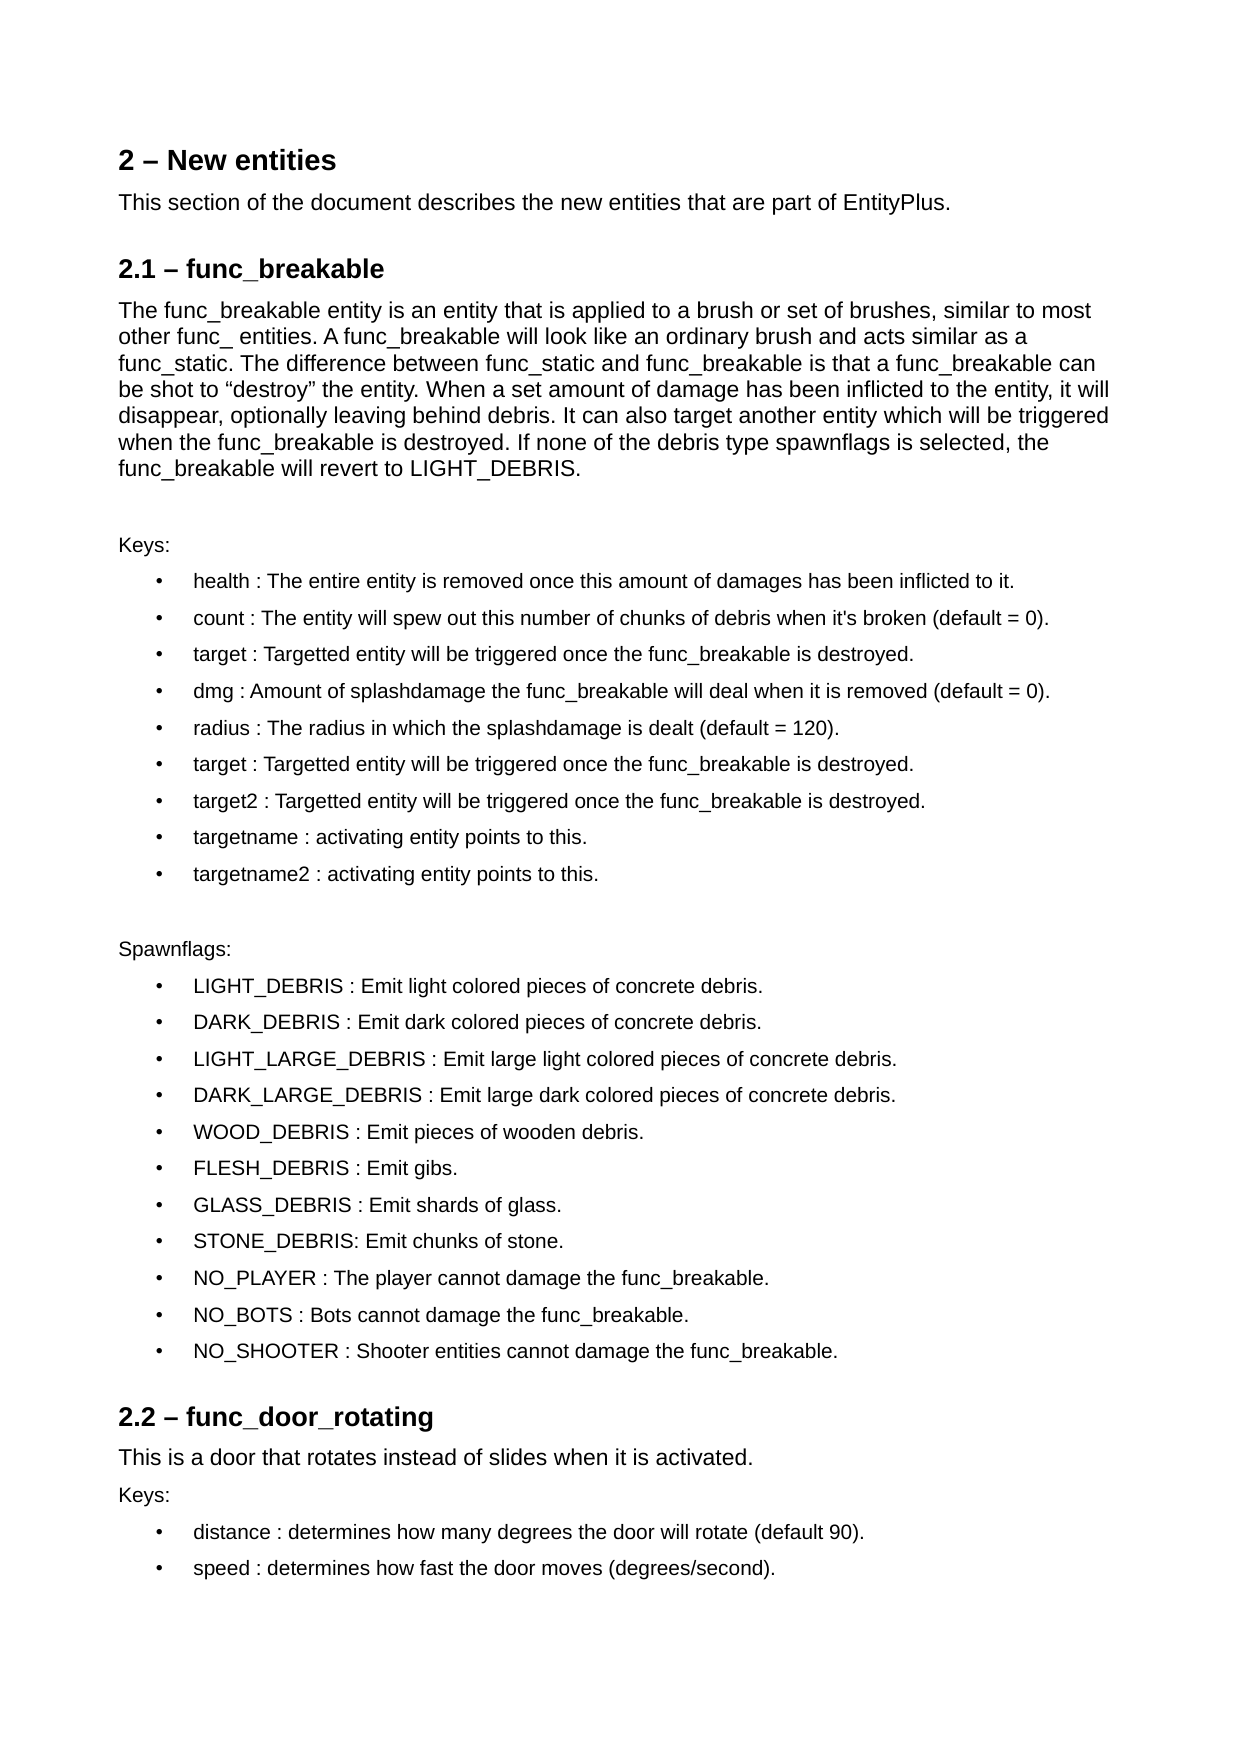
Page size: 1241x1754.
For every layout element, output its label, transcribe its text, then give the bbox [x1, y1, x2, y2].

list NO_SHOOTER : Shooter entities cannot damage the func_breakable. [156, 1339, 1122, 1363]
list targetname2 : activating entity points to this. [156, 862, 1122, 886]
list target : Targetted entity will be triggered once the func_breakable is destroyed. [156, 642, 1122, 666]
list dmg : Amount of splashdamage the func_breakable will deal when it is removed (default = 0). [156, 679, 1122, 703]
list WOOD_DEBRIS : Emit pieces of wooden debris. [156, 1120, 1122, 1144]
list targetname : activating entity points to this. [156, 825, 1122, 849]
list radius : The radius in which the splashdamage is dealt (default = 120). [156, 715, 1122, 739]
text Spawnflags: [118, 937, 1122, 961]
text The func_breakable entity is an entity that is applied to a brush or set of brushes, similar to most other func_ entities. A func_breakable will look like an ordinary brush and acts similar as a func_static. The difference between func_static and func_breakable is that a func_breakable can be shot to “destroy” the entity. When a set amount of damage has been inflicted to the entity, it will disappear, optionally leaving behind debris. It can also target another entity which will be triggered when the func_breakable is destroyed. If none of the debris type spawnflags is selected, the func_breakable will revert to LIGHT_DEBRIS. [118, 297, 1122, 481]
list LIGHT_DEBRIS : Emit light colored pieces of concrete debris. [156, 973, 1122, 997]
list NO_BOTS : Bots cannot damage the func_breakable. [156, 1302, 1122, 1327]
text Keys: [118, 533, 1122, 557]
list DARK_DEBRIS : Emit dark colored pieces of concrete debris. [156, 1010, 1122, 1034]
list count : The entity will spew out this number of chunks of debris when it's broken (default = 0). [156, 606, 1122, 630]
list distance : determines how many degrees the door will rotate (default 90). [156, 1520, 1122, 1544]
list speed : determines how fast the door moves (degrees/second). [156, 1556, 1122, 1580]
list STONE_DEBRIS: Emit chunks of stone. [156, 1229, 1122, 1253]
list target : Targetted entity will be triggered once the func_breakable is destroyed. [156, 752, 1122, 776]
subtitle 2.2 – func_door_rotating [118, 1401, 1122, 1432]
subtitle 2 – New entities [118, 143, 1122, 177]
list LIGHT_LARGE_DEBRIS : Emit large light colored pieces of concrete debris. [156, 1047, 1122, 1071]
list GLASS_DEBRIS : Emit shards of glass. [156, 1193, 1122, 1217]
list target2 : Targetted entity will be triggered once the func_breakable is destroyed. [156, 788, 1122, 812]
subtitle 2.1 – func_breakable [118, 253, 1122, 284]
text This section of the document describes the new entities that are part of EntityPlus. [118, 189, 1122, 216]
list DARK_LARGE_DEBRIS : Emit large dark colored pieces of concrete debris. [156, 1083, 1122, 1107]
text Keys: [118, 1483, 1122, 1507]
list FLESH_DEBRIS : Emit gibs. [156, 1156, 1122, 1180]
text This is a door that rotates instead of slides when it is activated. [118, 1444, 1122, 1471]
list health : The entire entity is removed once this amount of damages has been inflicted to it. [156, 569, 1122, 593]
list NO_PLAYER : The player cannot damage the func_breakable. [156, 1266, 1122, 1290]
